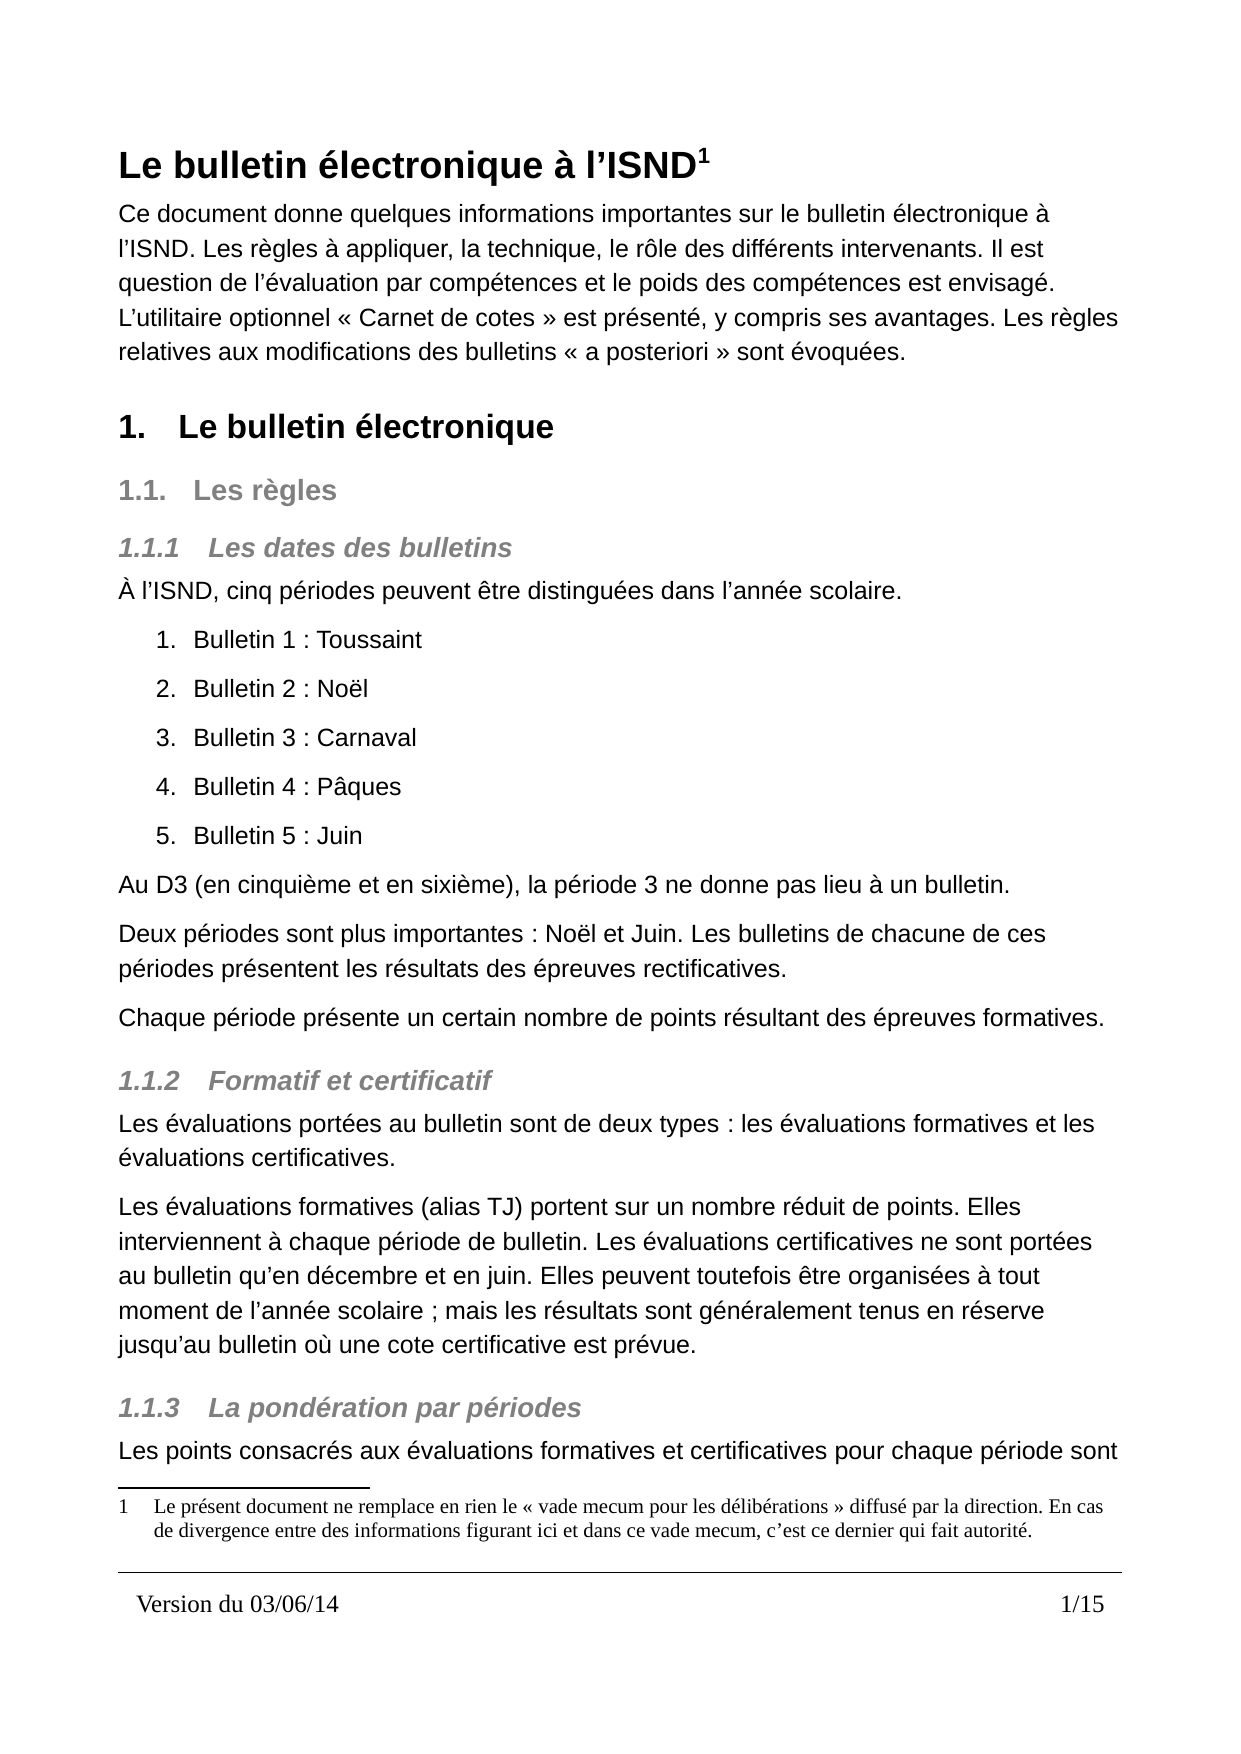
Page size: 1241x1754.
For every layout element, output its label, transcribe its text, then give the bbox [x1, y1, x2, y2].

list Bulletin 1 : Toussaint [156, 625, 1122, 653]
list Bulletin 4 : Pâques [156, 772, 1122, 801]
subtitle Le bulletin électronique [118, 407, 1122, 446]
subtitle La pondération par périodes [118, 1392, 1122, 1423]
text Deux périodes sont plus importantes : Noël et Juin. Les bulletins de chacune de ces périodes présentent les résultats des épreuves rectificatives. [118, 919, 1122, 982]
text Le présent document ne remplace en rien le « vade mecum pour les délibérations » diffusé par la direction. En cas de divergence entre des informations figurant ici et dans ce vade mecum, c’est ce dernier qui fait autorité. [118, 1494, 1122, 1542]
subtitle Formatif et certificatif [118, 1064, 1122, 1096]
text Les évaluations portées au bulletin sont de deux types : les évaluations formatives et les évaluations certificatives. [118, 1109, 1122, 1172]
subtitle Le bulletin électronique à l’ISND [118, 143, 1122, 187]
list Bulletin 5 : Juin [156, 821, 1122, 850]
text Les points consacrés aux évaluations formatives et certificatives pour chaque période sont [118, 1436, 1122, 1465]
text Chaque période présente un certain nombre de points résultant des épreuves formatives. [118, 1003, 1122, 1031]
subtitle Les dates des bulletins [118, 531, 1122, 563]
text Les évaluations formatives (alias TJ) portent sur un nombre réduit de points. Elles interviennent à chaque période de bulletin. Les évaluations certificatives ne sont portées au bulletin qu’en décembre et en juin. Elles peuvent toutefois être organisées à tout moment de l’année scolaire ; mais les résultats sont généralement tenus en réserve jusqu’au bulletin où une cote certificative est prévue. [118, 1192, 1122, 1359]
text À l’ISND, cinq périodes peuvent être distinguées dans l’année scolaire. [118, 576, 1122, 604]
text Au D3 (en cinquième et en sixième), la période 3 ne donne pas lieu à un bulletin. [118, 870, 1122, 899]
subtitle Les règles [118, 473, 1122, 506]
list Bulletin 2 : Noël [156, 674, 1122, 703]
text Ce document donne quelques informations importantes sur le bulletin électronique à l’ISND. Les règles à appliquer, la technique, le rôle des différents intervenants. Il est question de l’évaluation par compétences et le poids des compétences est envisagé. L’utilitaire optionnel « Carnet de cotes » est présenté, y compris ses avantages. Les règles relatives aux modifications des bulletins « a posteriori » sont évoquées. [118, 199, 1122, 366]
list Bulletin 3 : Carnaval [156, 723, 1122, 752]
